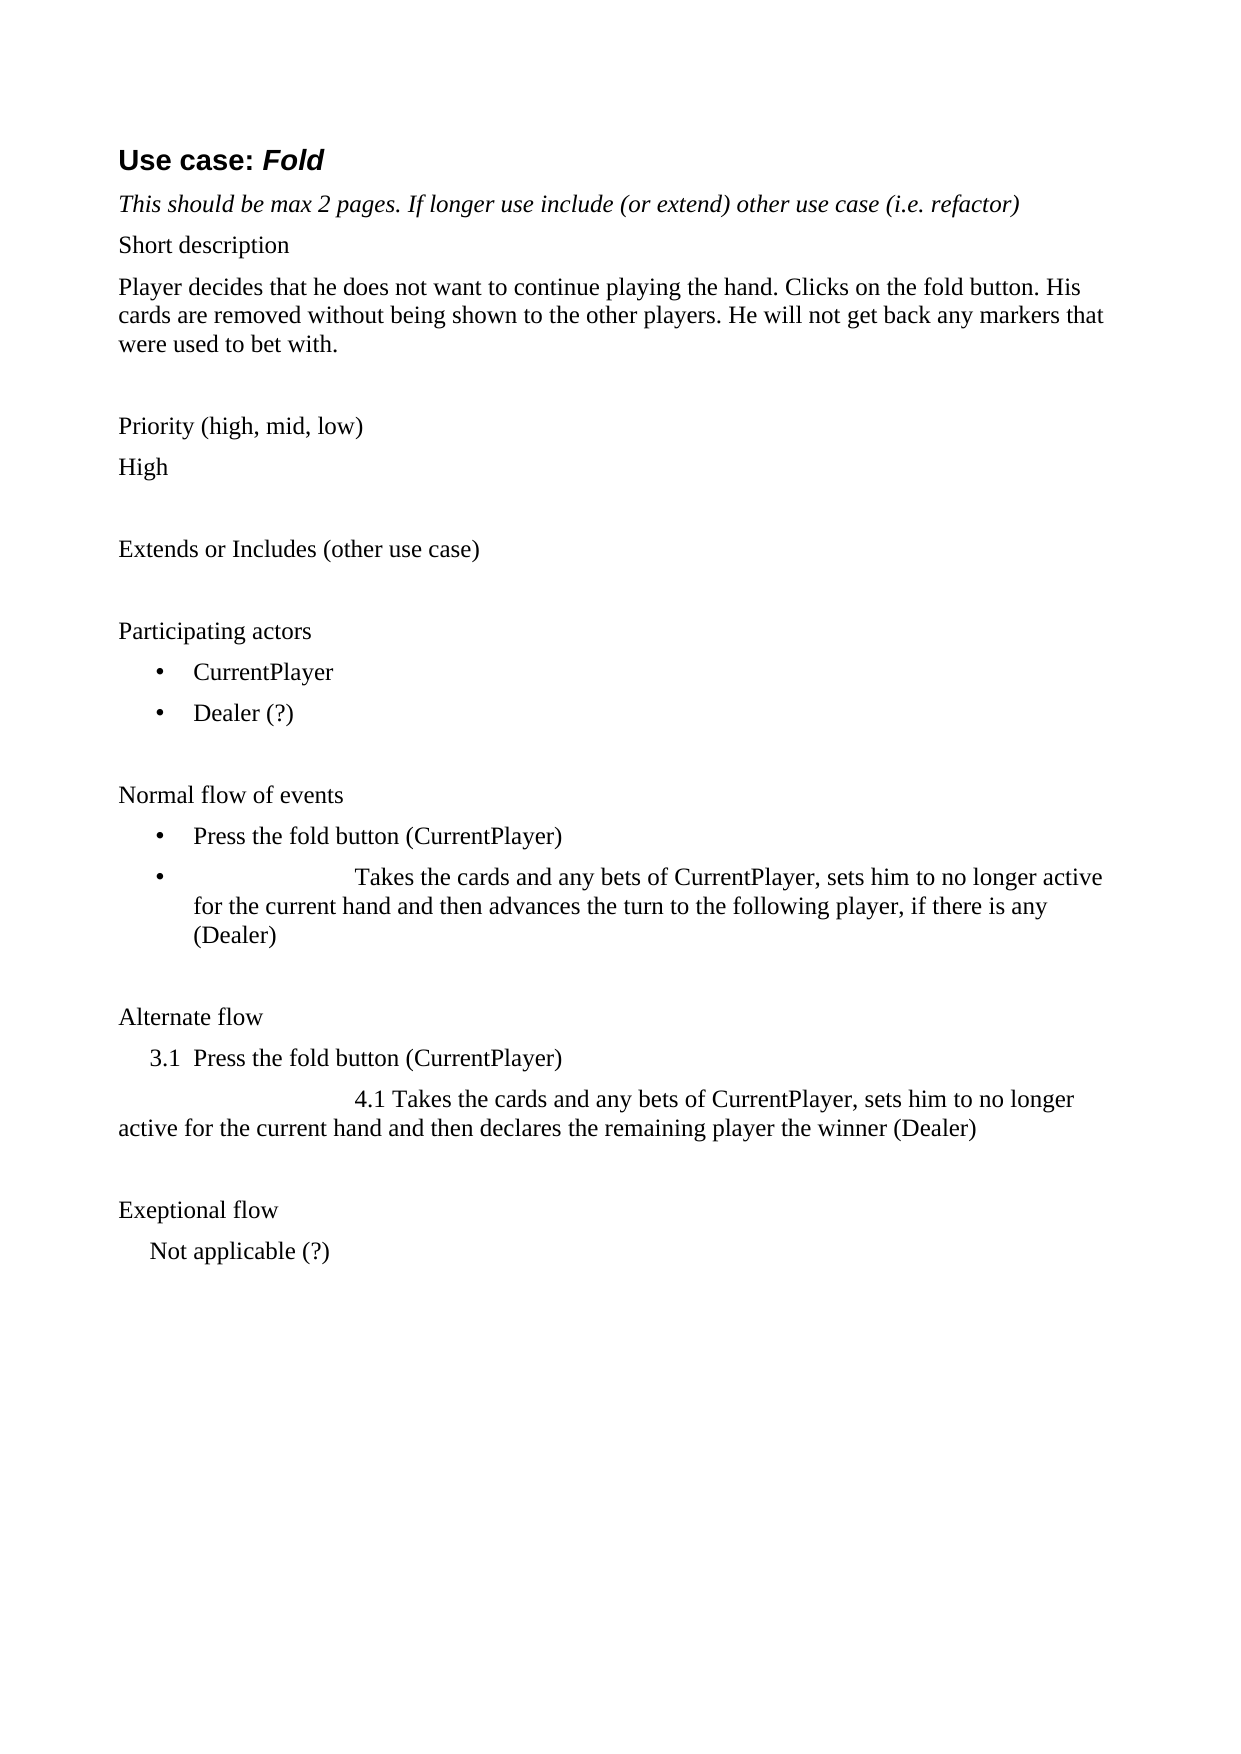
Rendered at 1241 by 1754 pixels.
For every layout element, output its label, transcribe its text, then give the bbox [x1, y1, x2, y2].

text Extends or Includes (other use case) [118, 534, 1122, 563]
list Press the fold button (CurrentPlayer) [156, 821, 1122, 850]
text High [118, 452, 1122, 481]
text Use case: Fold [118, 143, 1122, 177]
list Dealer (?) [156, 698, 1122, 727]
text Participating actors [118, 616, 1122, 644]
list Takes the cards and any bets of CurrentPlayer, sets him to no longer active for the current hand and then advances the turn to the following player, if there is any (Dealer) [156, 862, 1122, 949]
text This should be max 2 pages. If longer use include (or extend) other use case (i.e. refactor) [118, 189, 1122, 218]
text 3.1 Press the fold button (CurrentPlayer) [118, 1043, 1122, 1072]
list CurrentPlayer [156, 657, 1122, 686]
text 4.1 Takes the cards and any bets of CurrentPlayer, sets him to no longer active for the current hand and then declares the remaining player the winner (Dealer) [118, 1084, 1122, 1142]
text Priority (high, mid, low) [118, 411, 1122, 440]
text Player decides that he does not want to continue playing the hand. Clicks on the fold button. His cards are removed without being shown to the other players. He will not get back any markers that were used to bet with. [118, 272, 1122, 358]
text Short description [118, 230, 1122, 259]
text Exeptional flow [118, 1195, 1122, 1223]
text Alternate flow [118, 1002, 1122, 1031]
text Not applicable (?) [118, 1236, 1122, 1265]
text Normal flow of events [118, 780, 1122, 809]
